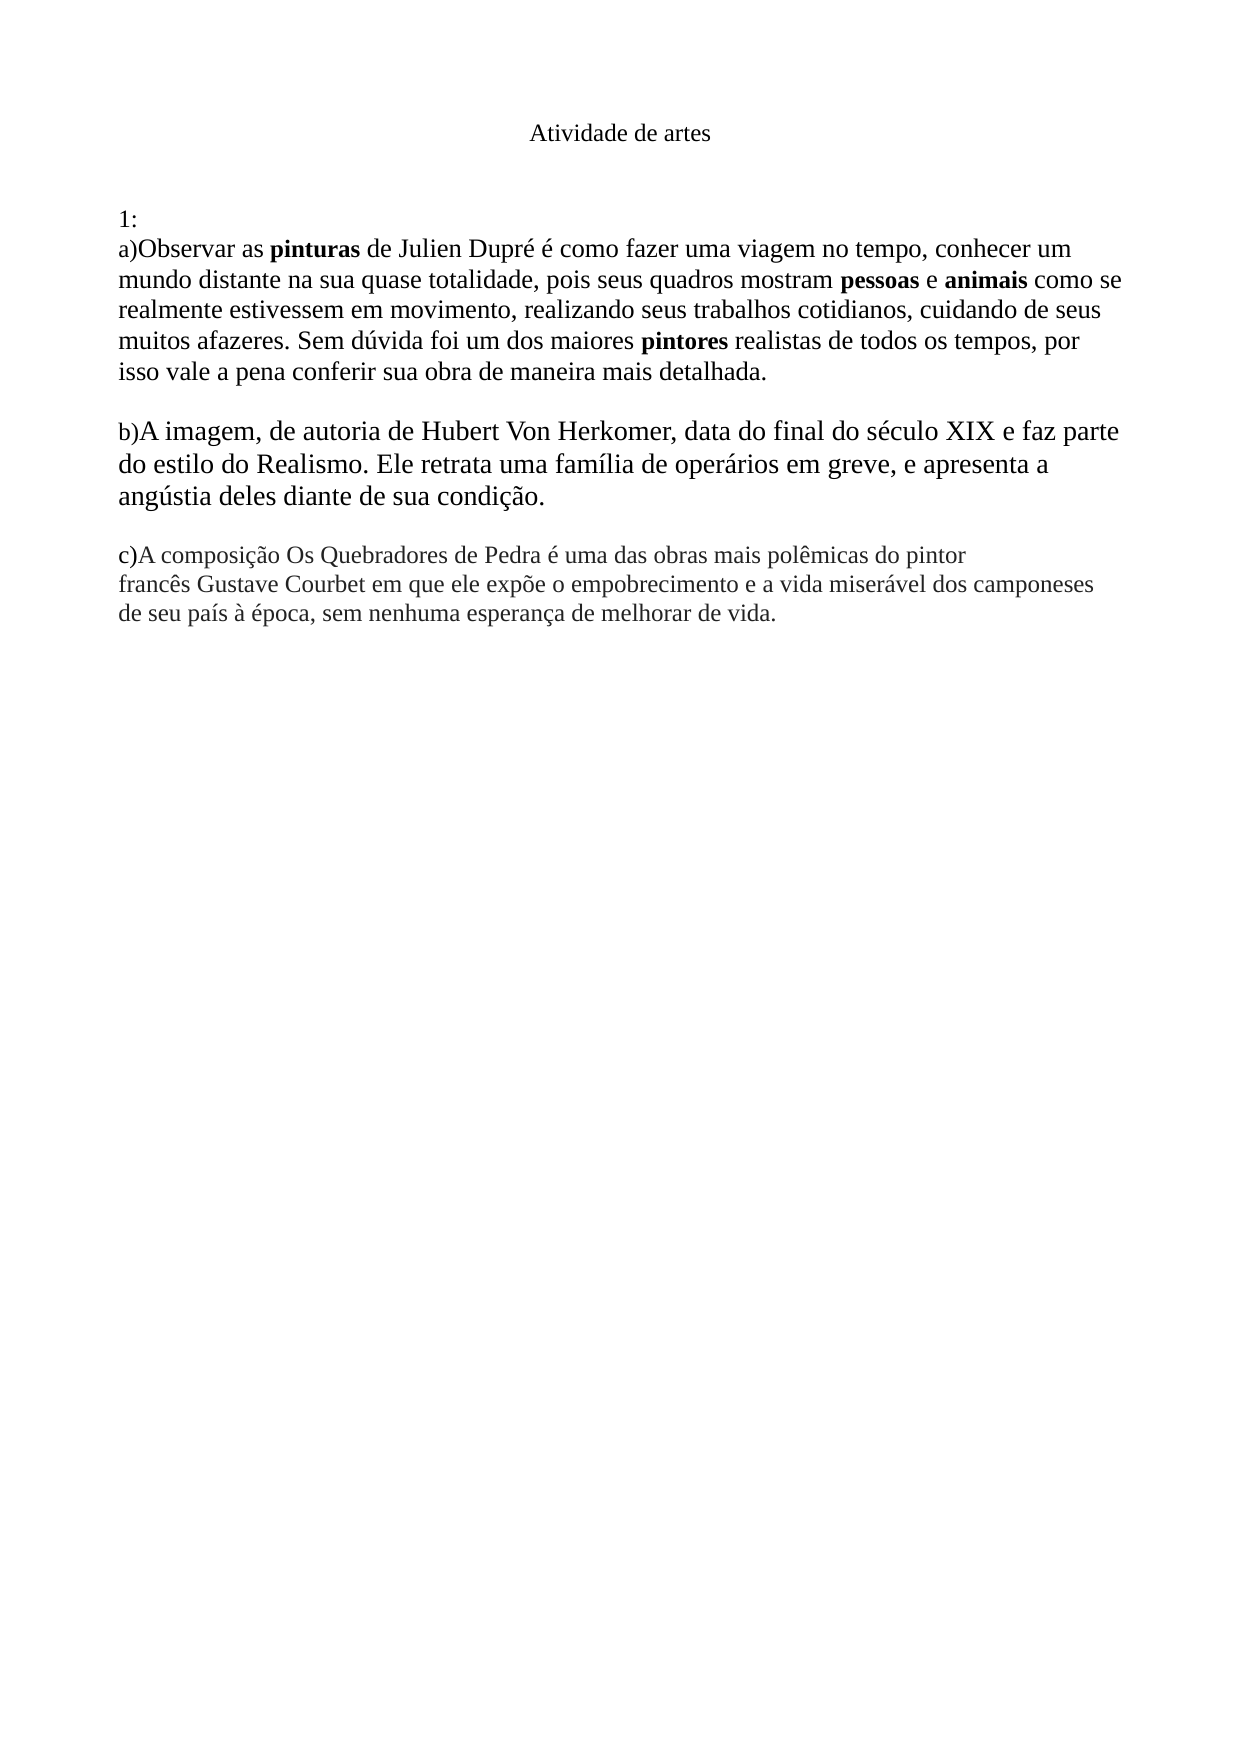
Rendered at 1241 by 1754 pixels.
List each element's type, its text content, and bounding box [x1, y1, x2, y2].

text 1: [118, 204, 1122, 233]
text a)Observar as pinturas de Julien Dupré é como fazer uma viagem no tempo, conhecer um mundo distante na sua quase totalidade, pois seus quadros mostram pessoas e animais como se realmente estivessem em movimento, realizando seus trabalhos cotidianos, cuidando de seus muitos afazeres. Sem dúvida foi um dos maiores pintores realistas de todos os tempos, por isso vale a pena conferir sua obra de maneira mais detalhada. [118, 233, 1122, 386]
text Atividade de artes [118, 118, 1122, 147]
text b)A imagem, de autoria de Hubert Von Herkomer, data do final do século XIX e faz parte do estilo do Realismo. Ele retrata uma família de operários em greve, e apresenta a angústia deles diante de sua condição. [118, 414, 1122, 512]
text c)A composição Os Quebradores de Pedra é uma das obras mais polêmicas do pintor francês Gustave Courbet em que ele expõe o empobrecimento e a vida miserável dos camponeses de seu país à época, sem nenhuma esperança de melhorar de vida. [118, 540, 1122, 627]
